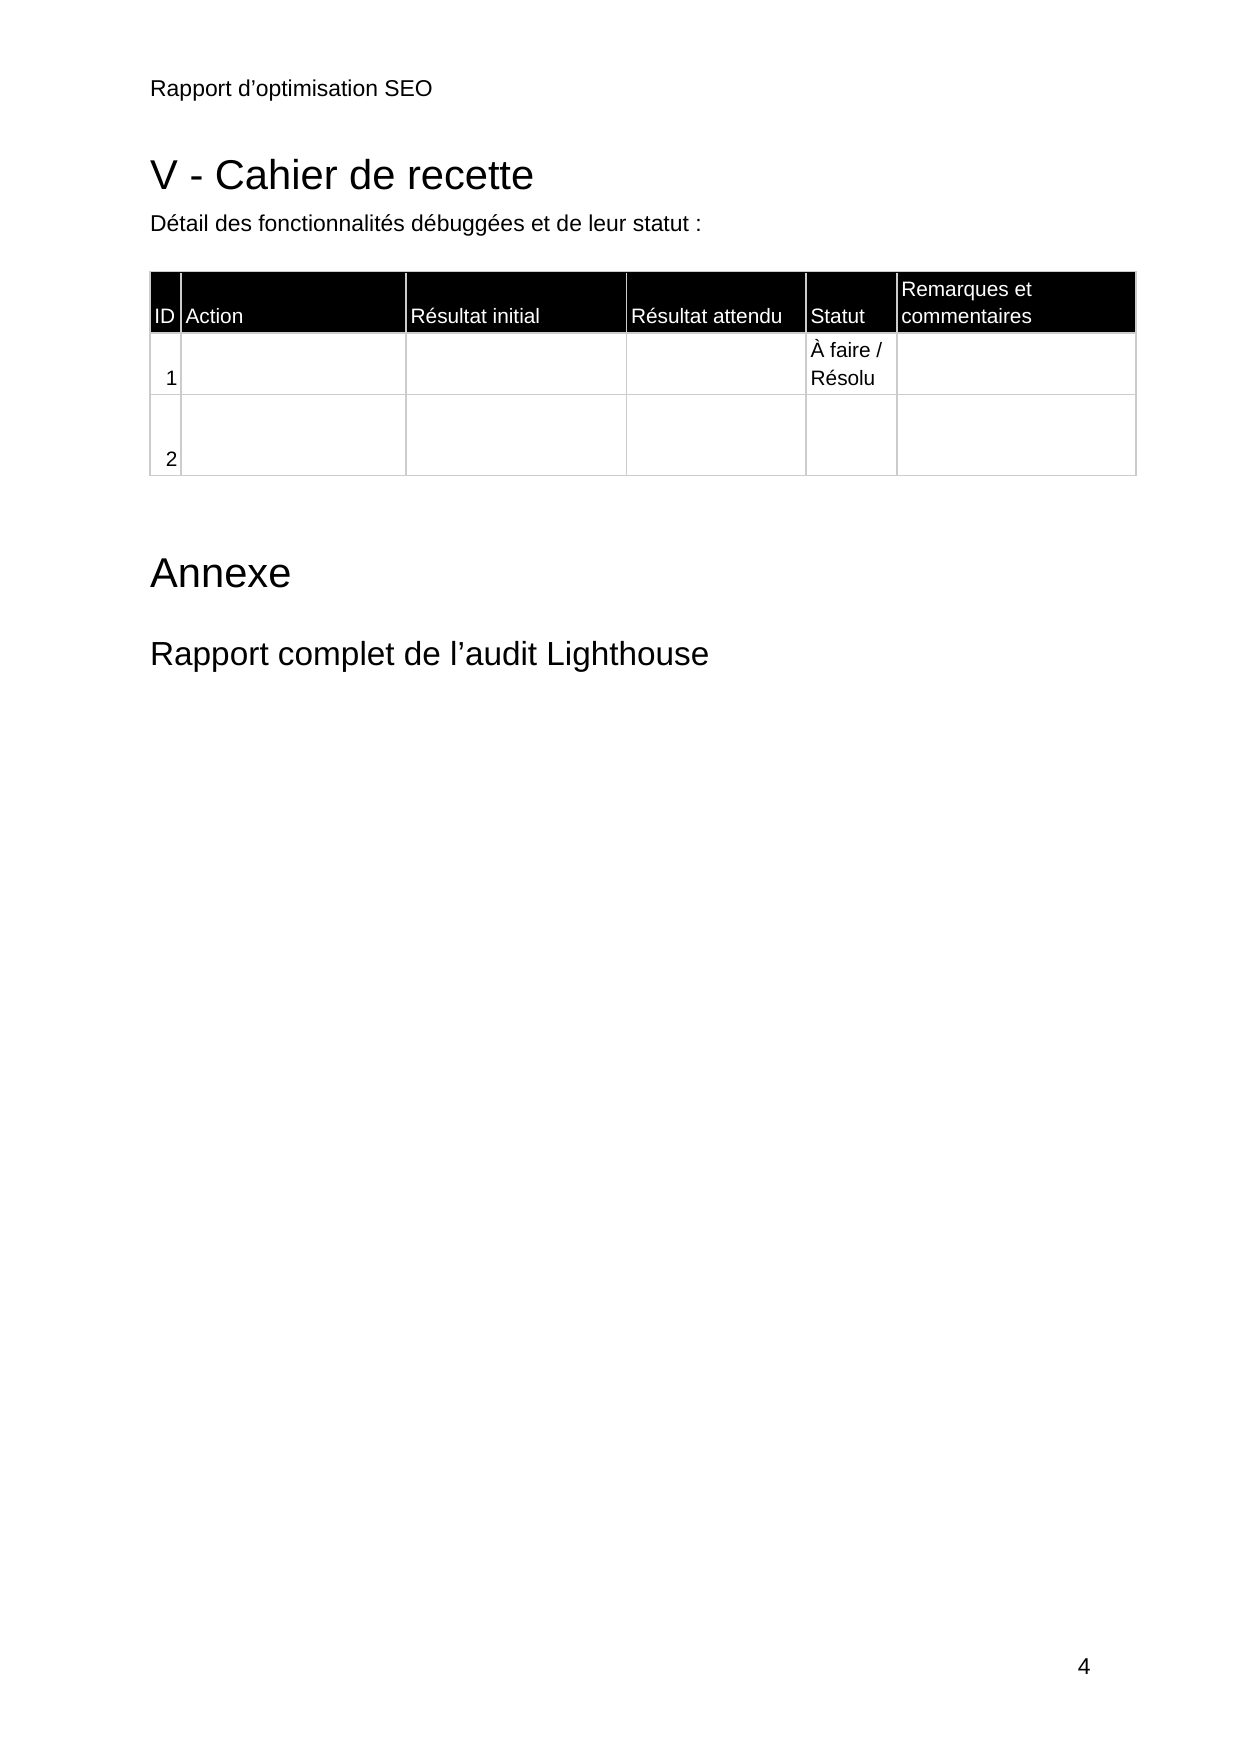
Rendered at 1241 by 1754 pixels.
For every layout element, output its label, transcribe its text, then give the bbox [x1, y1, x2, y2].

table_cell [898, 334, 1135, 393]
table_header ID [151, 272, 181, 332]
text Détail des fonctionnalités débuggées et de leur statut : [150, 210, 1090, 237]
table_header Remarques et commentaires [898, 272, 1135, 332]
table_header Statut [807, 272, 897, 332]
table_header Résultat attendu [627, 272, 806, 332]
table_header Résultat initial [407, 272, 626, 332]
table_cell [898, 395, 1135, 475]
table_cell [407, 334, 626, 393]
table_cell [182, 334, 405, 393]
table_cell [807, 395, 896, 475]
table_header Action [182, 272, 406, 332]
table_cell [407, 395, 626, 475]
table_cell À faire / Résolu [807, 334, 896, 393]
subtitle Annexe [150, 548, 1090, 596]
table_cell 2 [151, 395, 180, 475]
table_cell [182, 395, 405, 475]
table_cell 1 [151, 334, 180, 393]
table_cell [627, 395, 805, 475]
subtitle Rapport complet de l’audit Lighthouse [150, 634, 1090, 672]
table_cell [627, 334, 805, 393]
subtitle V - Cahier de recette [150, 150, 1090, 198]
